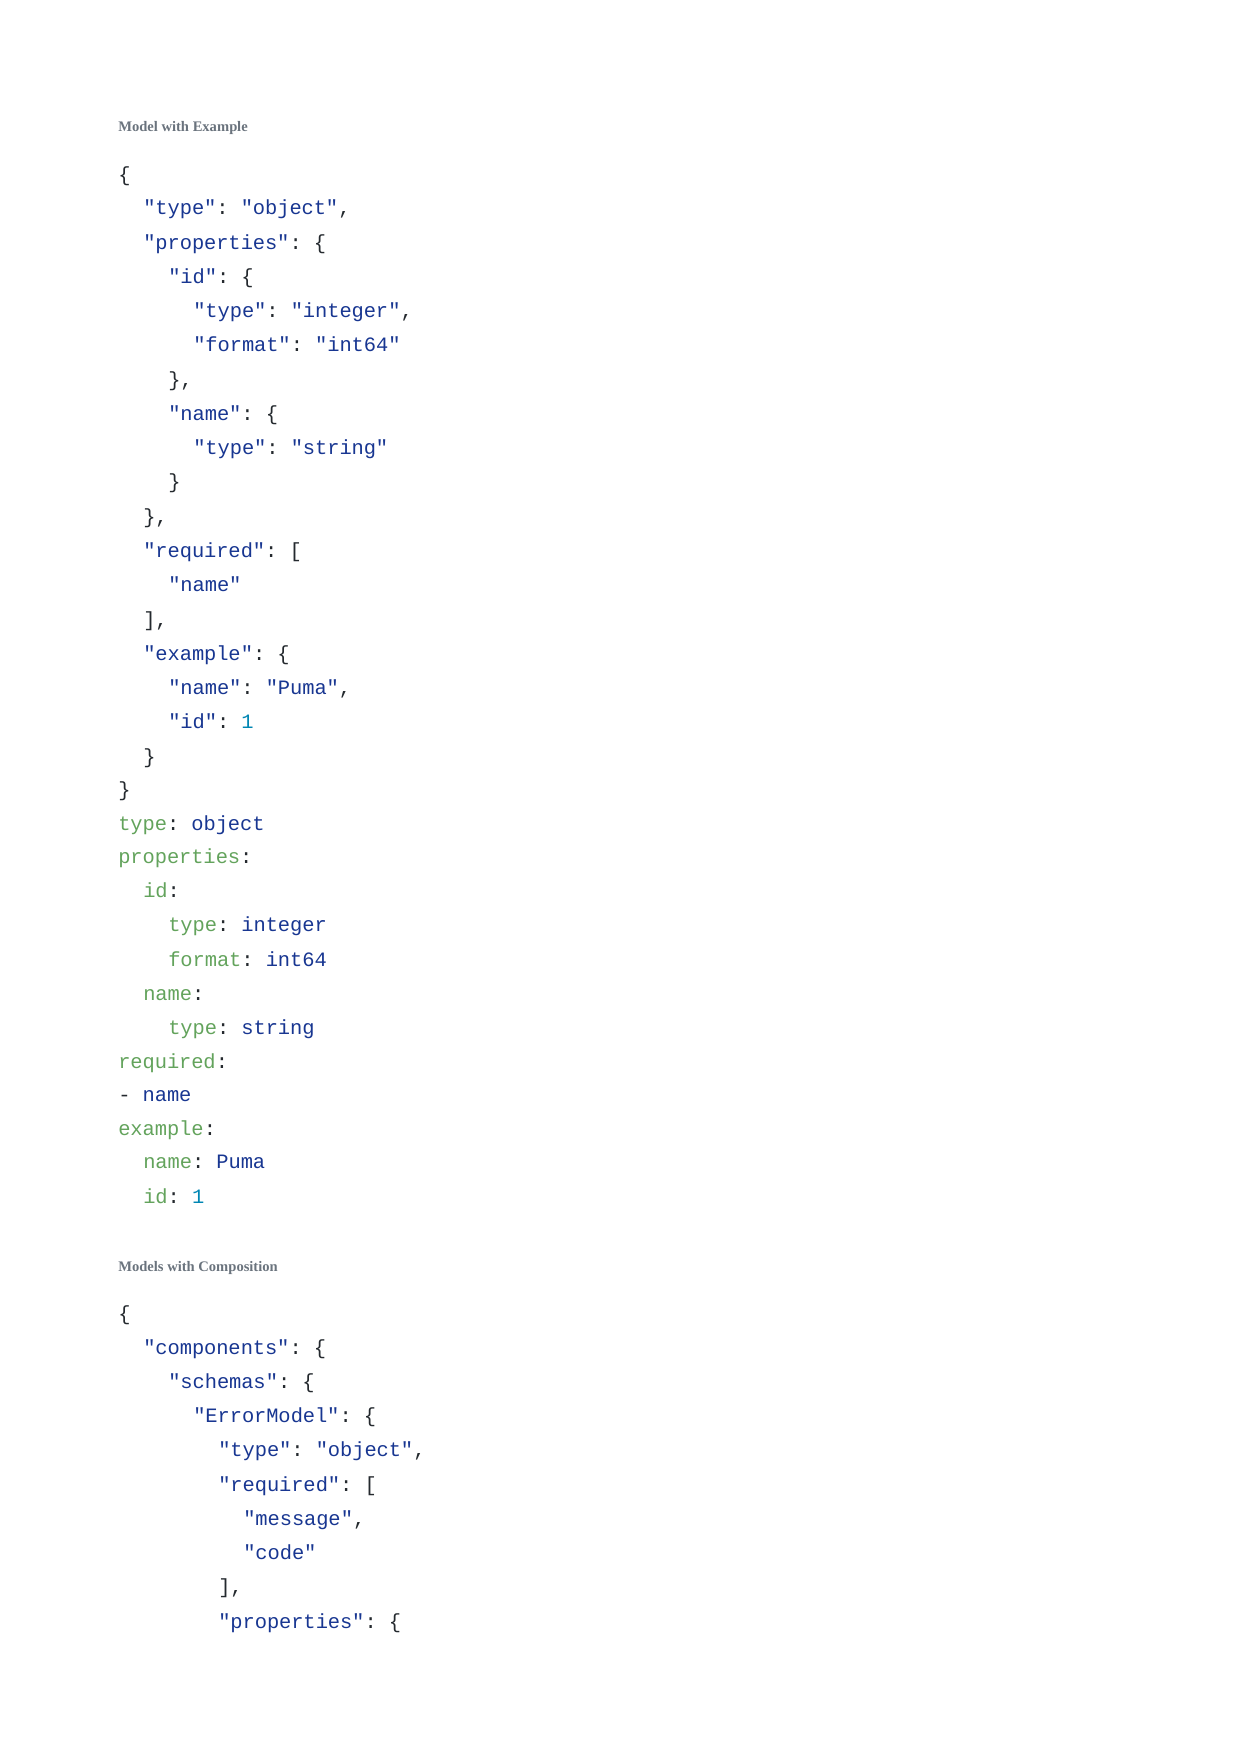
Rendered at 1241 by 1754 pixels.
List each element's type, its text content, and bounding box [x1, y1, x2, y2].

text "required": [ [118, 540, 1122, 564]
text "type": "string" [118, 437, 1122, 461]
text id: 1 [118, 1186, 1122, 1209]
text "properties": { [118, 1611, 1122, 1634]
text } [118, 472, 1122, 495]
text "id": { [118, 266, 1122, 289]
text }, [118, 506, 1122, 529]
text ], [118, 609, 1122, 632]
text "ErrorModel": { [118, 1405, 1122, 1429]
text { [118, 164, 1122, 187]
text ], [118, 1577, 1122, 1600]
text "type": "object", [118, 1439, 1122, 1463]
text required: [118, 1051, 1122, 1074]
text "components": { [118, 1337, 1122, 1360]
text "type": "object", [118, 197, 1122, 221]
text { [118, 1303, 1122, 1326]
text "type": "integer", [118, 300, 1122, 324]
text "name": "Puma", [118, 677, 1122, 701]
text } [118, 780, 1122, 803]
text name: [118, 983, 1122, 1006]
text "required": [ [118, 1474, 1122, 1497]
text type: integer [118, 914, 1122, 938]
text example: [118, 1118, 1122, 1141]
text Model with Example [118, 118, 1122, 135]
text "id": 1 [118, 711, 1122, 735]
text "name" [118, 574, 1122, 598]
text } [118, 746, 1122, 769]
text type: string [118, 1017, 1122, 1041]
text }, [118, 369, 1122, 392]
text type: object [118, 813, 1122, 836]
text id: [118, 880, 1122, 904]
text name: Puma [118, 1151, 1122, 1175]
text "example": { [118, 643, 1122, 667]
text format: int64 [118, 948, 1122, 972]
text Models with Composition [118, 1257, 1122, 1274]
text "message", [118, 1508, 1122, 1532]
text - name [118, 1085, 1122, 1108]
text "format": "int64" [118, 334, 1122, 358]
text "name": { [118, 403, 1122, 427]
text "code" [118, 1542, 1122, 1566]
text "properties": { [118, 232, 1122, 255]
text "schemas": { [118, 1371, 1122, 1394]
text properties: [118, 847, 1122, 870]
